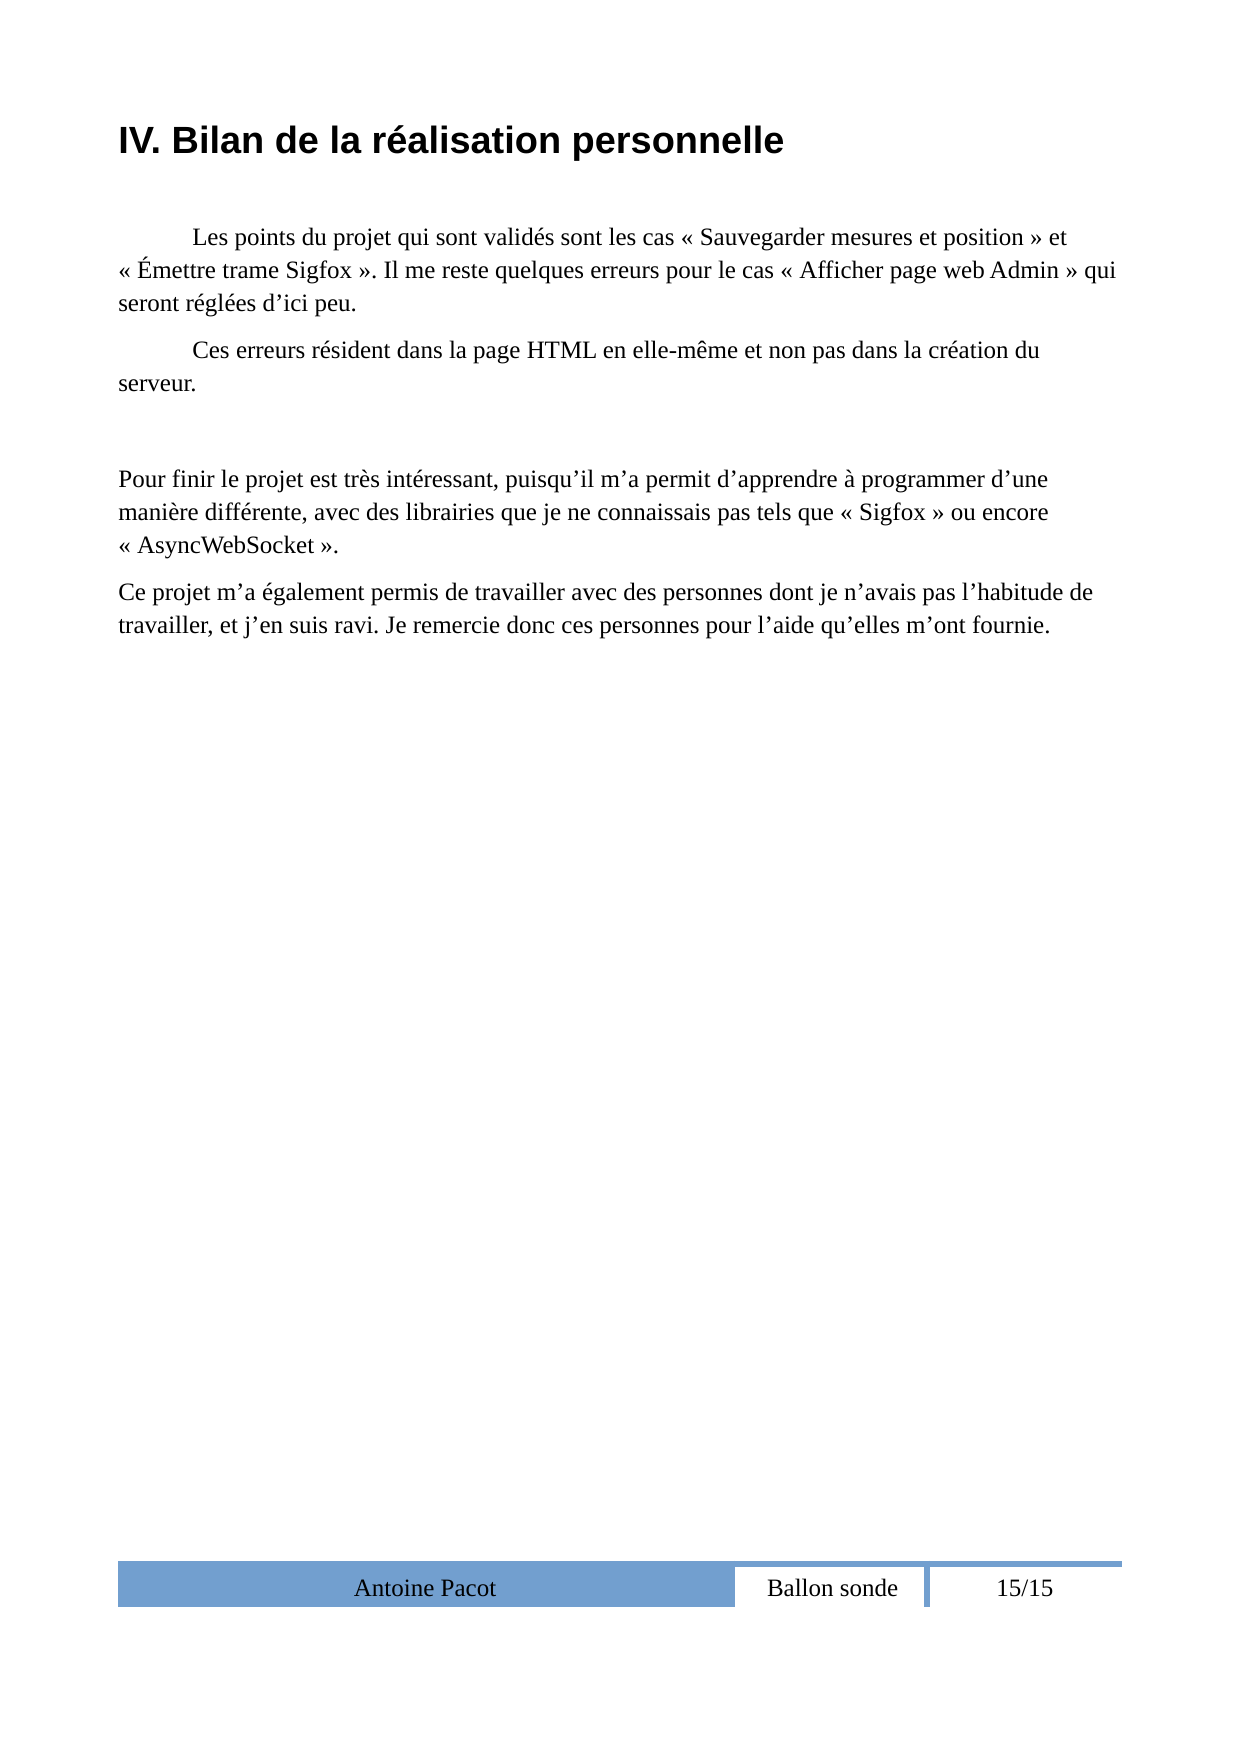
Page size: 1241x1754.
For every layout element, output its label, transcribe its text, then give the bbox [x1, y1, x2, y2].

text Ces erreurs résident dans la page HTML en elle-même et non pas dans la création du serveur. [118, 336, 1122, 397]
subtitle IV. Bilan de la réalisation personnelle [118, 118, 1122, 162]
text Ce projet m’a également permis de travailler avec des personnes dont je n’avais pas l’habitude de travailler, et j’en suis ravi. Je remercie donc ces personnes pour l’aide qu’elles m’ont fournie. [118, 577, 1122, 639]
text Les points du projet qui sont validés sont les cas « Sauvegarder mesures et position » et « Émettre trame Sigfox ». Il me reste quelques erreurs pour le cas « Afficher page web Admin » qui seront réglées d’ici peu. [118, 222, 1122, 317]
text Pour finir le projet est très intéressant, puisqu’il m’a permit d’apprendre à programmer d’une manière différente, avec des librairies que je ne connaissais pas tels que « Sigfox » ou encore « AsyncWebSocket ». [118, 464, 1122, 558]
